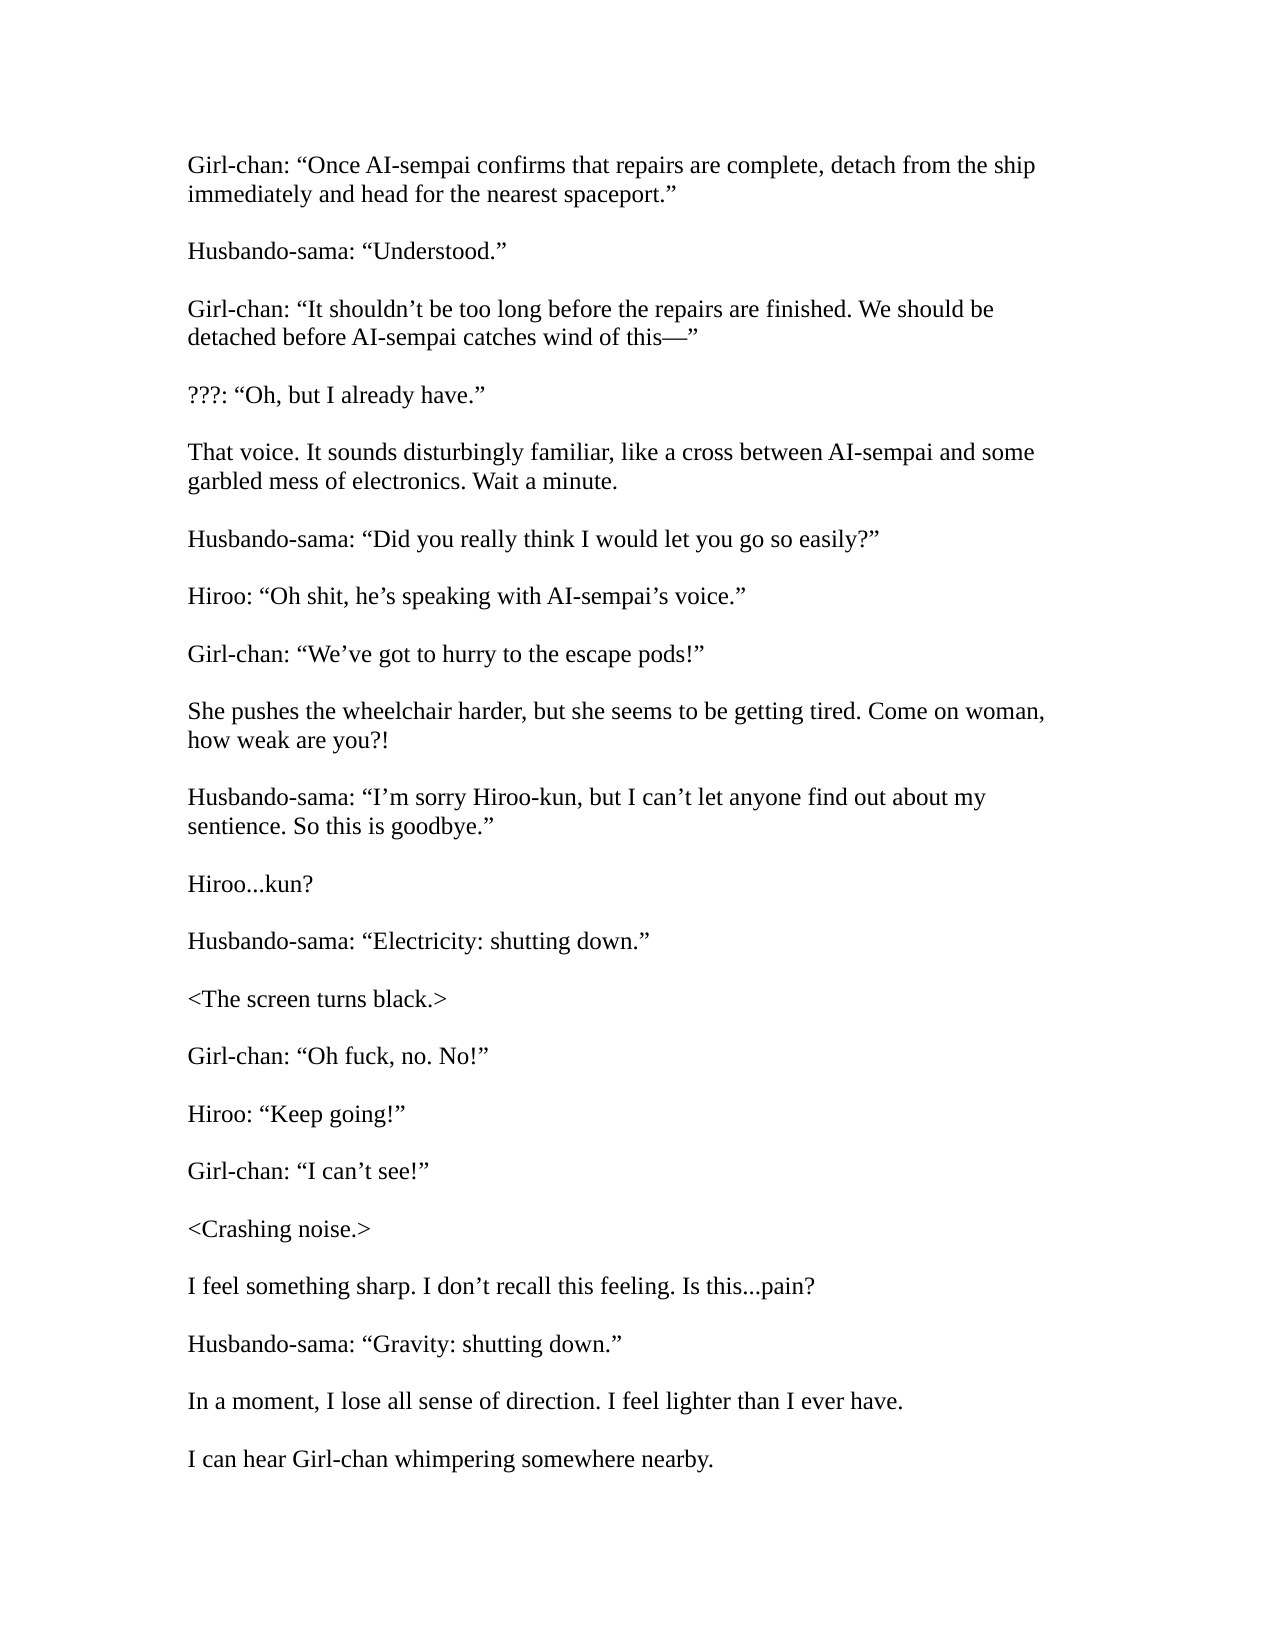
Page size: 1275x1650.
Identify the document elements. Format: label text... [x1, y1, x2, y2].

text Girl-chan: “It shouldn’t be too long before the repairs are finished. We should be detached before AI-sempai catches wind of this—” [187, 294, 1087, 351]
text Girl-chan: “We’ve got to hurry to the escape pods!” [187, 639, 1087, 667]
text Girl-chan: “Once AI-sempai confirms that repairs are complete, detach from the ship immediately and head for the nearest spaceport.” [187, 150, 1087, 207]
text She pushes the wheelchair harder, but she seems to be getting tired. Come on woman, how weak are you?! [187, 696, 1087, 754]
text That voice. It sounds disturbingly familiar, like a cross between AI-sempai and some garbled mess of electronics. Wait a minute. [187, 437, 1087, 495]
text <The screen turns black.> [187, 984, 1087, 1012]
text I can hear Girl-chan whimpering somewhere nearby. [187, 1444, 1087, 1472]
text Hiroo...kun? [187, 869, 1087, 897]
text Girl-chan: “I can’t see!” [187, 1156, 1087, 1185]
text Husbando-sama: “Understood.” [187, 236, 1087, 265]
text <Crashing noise.> [187, 1214, 1087, 1242]
text Hiroo: “Oh shit, he’s speaking with AI-sempai’s voice.” [187, 581, 1087, 610]
text Hiroo: “Keep going!” [187, 1099, 1087, 1127]
text Husbando-sama: “Electricity: shutting down.” [187, 926, 1087, 955]
text Husbando-sama: “I’m sorry Hiroo-kun, but I can’t let anyone find out about my sentience. So this is goodbye.” [187, 782, 1087, 840]
text Husbando-sama: “Did you really think I would let you go so easily?” [187, 524, 1087, 552]
text Girl-chan: “Oh fuck, no. No!” [187, 1041, 1087, 1070]
text Husbando-sama: “Gravity: shutting down.” [187, 1329, 1087, 1357]
text In a moment, I lose all sense of direction. I feel lighter than I ever have. [187, 1386, 1087, 1415]
text ???: “Oh, but I already have.” [187, 380, 1087, 409]
text I feel something sharp. I don’t recall this feeling. Is this...pain? [187, 1271, 1087, 1300]
